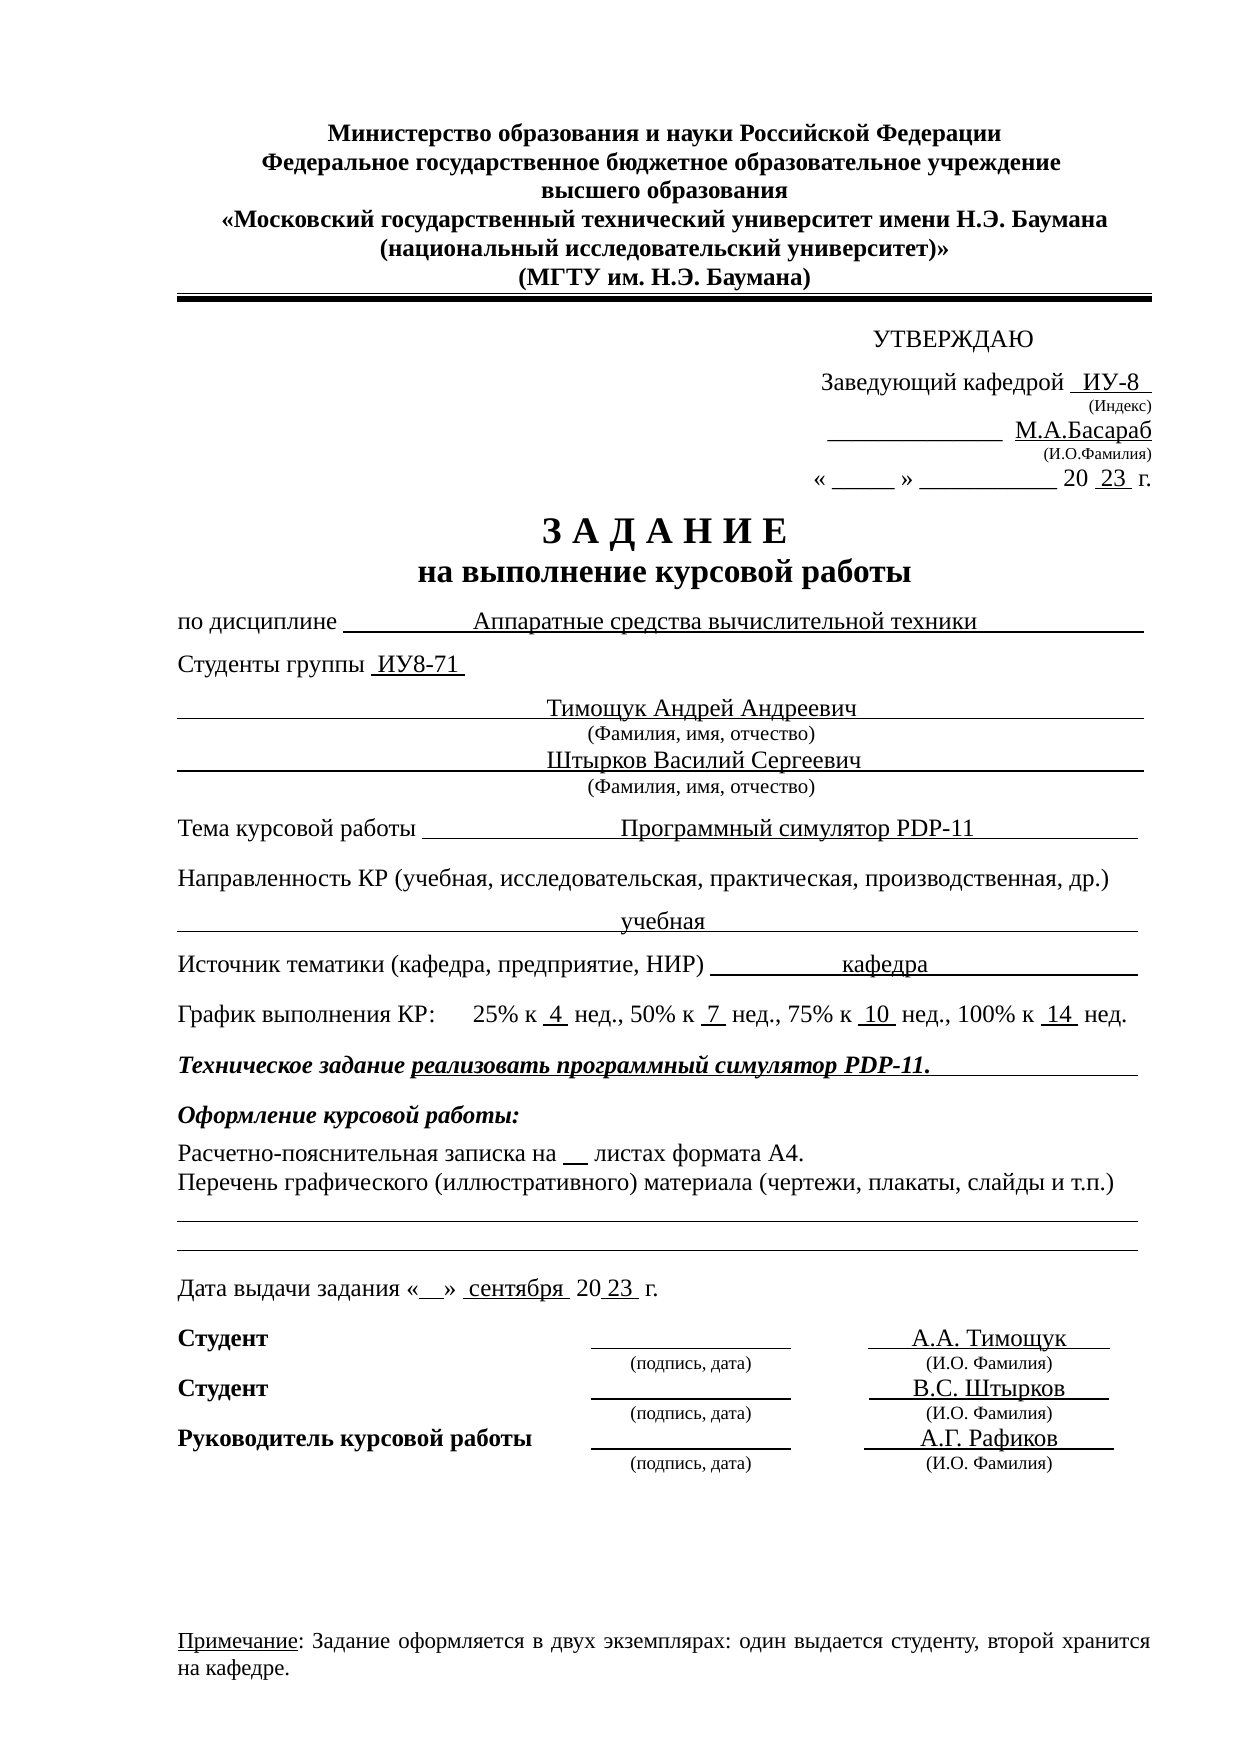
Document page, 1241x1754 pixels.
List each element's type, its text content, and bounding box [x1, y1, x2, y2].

table_header А.А. Тимощук [827, 1323, 1151, 1352]
text Оформление курсовой работы: [177, 1100, 1152, 1129]
text График выполнения КР: 25% к 4 нед., 50% к 7 нед., 75% к 10 нед., 100% к 14 нед. [177, 999, 1152, 1028]
text ЗАДАНИЕ [177, 508, 1152, 551]
table_cell [177, 1402, 555, 1423]
text (Фамилия, имя, отчество) [177, 721, 1152, 745]
text Заведующий кафедрой ИУ-8 [251, 367, 1152, 396]
text Федеральное государственное бюджетное образовательное учреждение [177, 147, 1152, 176]
table_cell (подпись, дата) [555, 1352, 827, 1373]
text Тема курсовой работы Программный симулятор PDP-11 [177, 813, 1152, 841]
table_cell [555, 1373, 827, 1402]
text (Индекс) [177, 396, 1152, 415]
table_cell (подпись, дата) [555, 1452, 827, 1495]
text «Московский государственный технический университет имени Н.Э. Баумана [177, 204, 1152, 233]
text Министерство образования и науки Российской Федерации [177, 118, 1152, 147]
table_cell (подпись, дата) [555, 1402, 827, 1423]
table_cell [177, 1352, 555, 1373]
text Студенты группы ИУ8-71 [177, 649, 1152, 678]
text на выполнение курсовой работы [177, 551, 1152, 589]
text Расчетно-пояснительная записка на листах формата А4. [177, 1138, 1152, 1167]
text (национальный исследовательский университет)» [177, 233, 1152, 262]
text Штырков Василий Сергеевич [177, 745, 1152, 774]
text « _____ » ___________ 20 23 г. [251, 463, 1152, 491]
text Техническое задание реализовать программный симулятор PDP-11. [177, 1050, 1152, 1078]
table_header [555, 1323, 827, 1352]
table_cell (И.О. Фамилия) [827, 1352, 1151, 1373]
text высшего образования [177, 176, 1152, 204]
text Направленность КР (учебная, исследовательская, практическая, производственная, др.) [177, 863, 1152, 892]
text (МГТУ им. Н.Э. Баумана) [177, 262, 1152, 293]
text Дата выдачи задания « » сентября 20 23 г. [177, 1273, 1152, 1301]
table_header Студент [177, 1323, 555, 1352]
table_cell [177, 1452, 555, 1495]
text (Фамилия, имя, отчество) [177, 774, 1152, 798]
table_cell (И.О. Фамилия) [827, 1402, 1151, 1423]
text учебная [177, 906, 1152, 935]
text Перечень графического (иллюстративного) материала (чертежи, плакаты, слайды и т.п.) [177, 1167, 1152, 1196]
text УТВЕРЖДАЮ [177, 324, 1033, 352]
table_cell А.Г. Рафиков [827, 1424, 1151, 1452]
text ______________ М.А.Басараб [251, 415, 1152, 443]
text (И.О.Фамилия) [251, 443, 1152, 463]
text Тимощук Андрей Андреевич [177, 693, 1152, 721]
table_cell В.С. Штырков [827, 1373, 1151, 1402]
text Источник тематики (кафедра, предприятие, НИР) кафедра [177, 949, 1152, 978]
text по дисциплине Аппаратные средства вычислительной техники [177, 606, 1152, 635]
table_cell Руководитель курсовой работы [177, 1424, 555, 1452]
table_cell [555, 1424, 827, 1452]
table_cell (И.О. Фамилия) [827, 1452, 1151, 1495]
table_cell Студент [177, 1373, 555, 1402]
